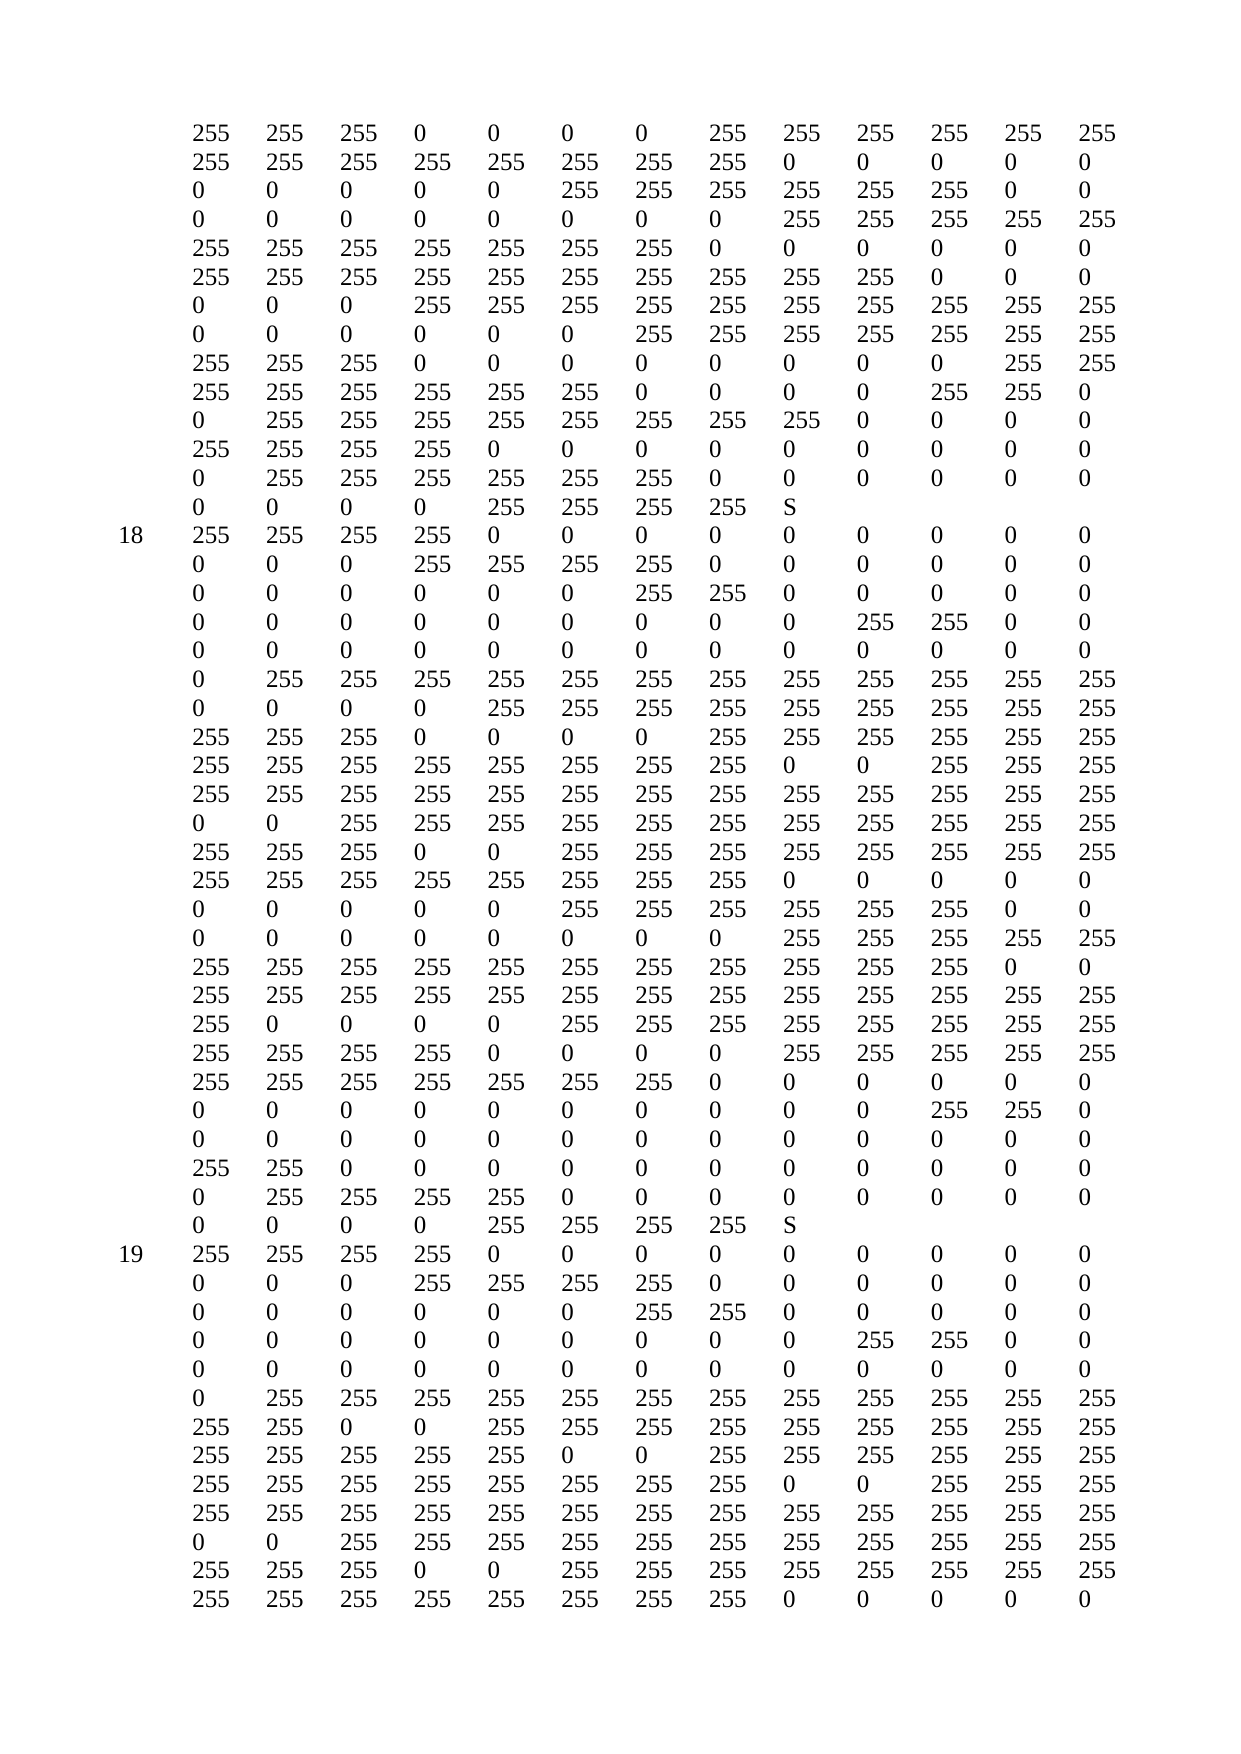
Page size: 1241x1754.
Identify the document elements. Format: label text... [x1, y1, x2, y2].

text 255 255 255 0 0 0 0 255 255 255 255 255 255 255 255 255 255 255 255 255 255 0 0 0 0 0 0 0 0 0 0 255 255 255 255 255 255 0 0 0 0 0 0 0 0 0 0 255 255 255 255 255 255 255 255 255 255 255 255 0 0 0 0 0 0 255 255 255 255 255 255 255 255 255 255 0 0 0 0 0 0 255 255 255 255 255 255 255 255 255 255 0 0 0 0 0 0 255 255 255 255 255 255 255 255 255 255 0 0 0 0 0 0 0 0 255 255 255 255 255 255 255 255 0 0 0 0 255 255 0 0 255 255 255 255 255 255 255 255 0 0 0 0 255 255 255 255 0 0 0 0 0 0 0 0 0 0 255 255 255 255 255 255 0 0 0 0 0 0 0 0 0 0 255 255 255 255 S [118, 118, 1122, 521]
text 18 255 255 255 255 0 0 0 0 0 0 0 0 0 0 0 0 255 255 255 255 0 0 0 0 0 0 0 0 0 0 0 0 255 255 0 0 0 0 0 0 0 0 0 0 0 0 0 0 255 255 0 0 0 0 0 0 0 0 0 0 0 0 0 0 0 0 255 255 255 255 255 255 255 255 255 255 255 255 0 0 0 0 255 255 255 255 255 255 255 255 255 255 255 255 0 0 0 0 255 255 255 255 255 255 255 255 255 255 255 255 255 255 0 0 255 255 255 255 255 255 255 255 255 255 255 255 255 255 255 255 0 0 255 255 255 255 255 255 255 255 255 255 255 255 255 255 0 0 255 255 255 255 255 255 255 255 255 255 255 255 255 255 255 255 0 0 0 0 0 0 0 0 0 0 255 255 255 255 255 255 0 0 0 0 0 0 0 0 0 0 255 255 255 255 255 255 255 255 255 255 255 255 255 255 255 255 0 0 255 255 255 255 255 255 255 255 255 255 255 255 255 255 0 0 0 0 255 255 255 255 255 255 255 255 255 255 255 255 0 0 0 0 255 255 255 255 255 255 255 255 255 255 255 255 0 0 0 0 0 0 0 0 0 0 0 0 0 0 0 0 255 255 0 0 0 0 0 0 0 0 0 0 0 0 0 0 255 255 0 0 0 0 0 0 0 0 0 0 0 0 255 255 255 255 0 0 0 0 0 0 0 0 0 0 0 0 255 255 255 255 S [118, 521, 1122, 1239]
text 19 255 255 255 255 0 0 0 0 0 0 0 0 0 0 0 0 255 255 255 255 0 0 0 0 0 0 0 0 0 0 0 0 255 255 0 0 0 0 0 0 0 0 0 0 0 0 0 0 255 255 0 0 0 0 0 0 0 0 0 0 0 0 0 0 0 0 255 255 255 255 255 255 255 255 255 255 255 255 255 255 0 0 255 255 255 255 255 255 255 255 255 255 255 255 255 255 0 0 255 255 255 255 255 255 255 255 255 255 255 255 255 255 0 0 255 255 255 255 255 255 255 255 255 255 255 255 255 255 255 255 0 0 255 255 255 255 255 255 255 255 255 255 255 255 255 255 0 0 255 255 255 255 255 255 255 255 255 255 255 255 255 255 255 255 0 0 0 0 0 [118, 1239, 1122, 1613]
